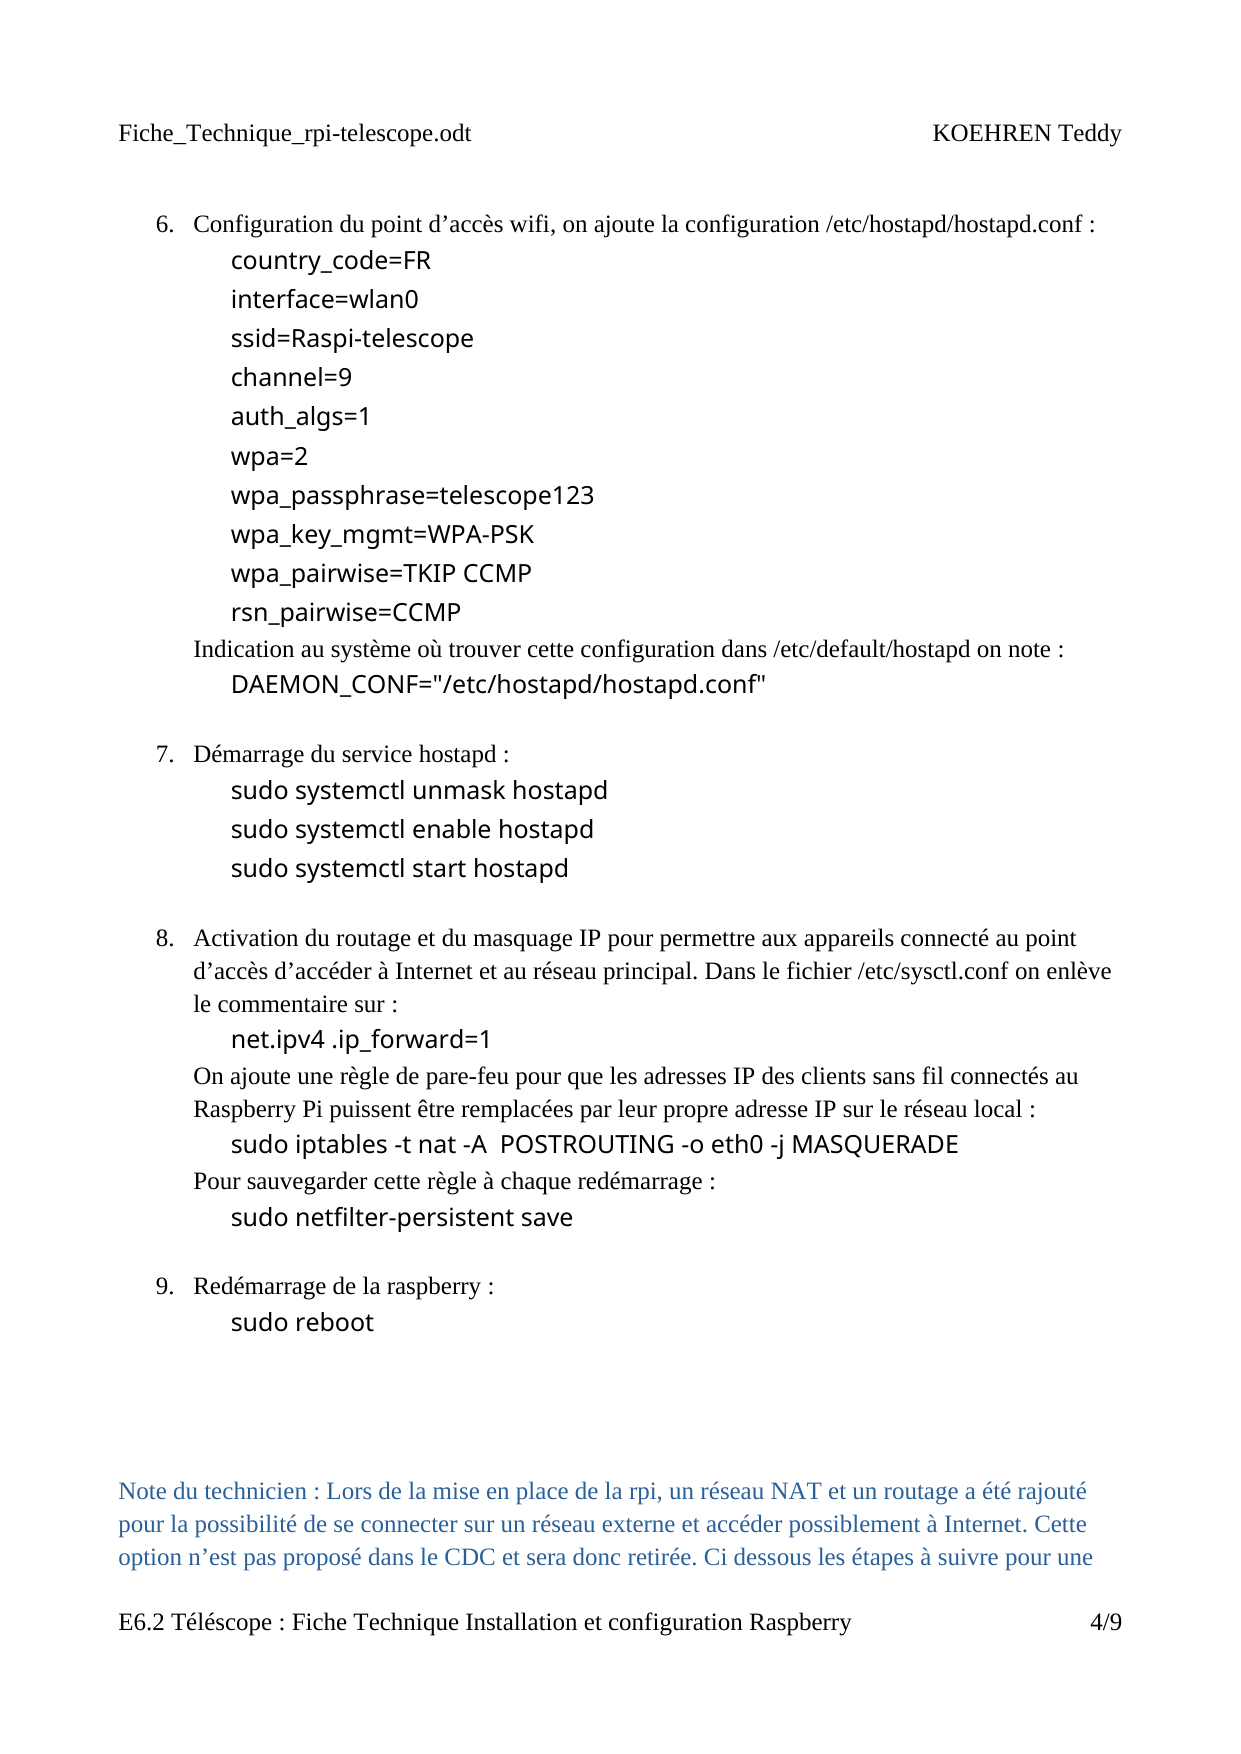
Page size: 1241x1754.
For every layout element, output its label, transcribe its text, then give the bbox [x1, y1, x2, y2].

list DAEMON_CONF="/etc/hostapd/hostapd.conf" [193, 667, 1122, 701]
list wpa_passphrase=telescope123 [193, 477, 1122, 511]
list sudo reboot [193, 1304, 1122, 1338]
list Démarrage du service hostapd : [156, 739, 1122, 768]
list Indication au système où trouver cette configuration dans /etc/default/hostapd on note : [156, 634, 1122, 663]
list country_code=FR [193, 242, 1122, 276]
list auth_algs=1 [193, 399, 1122, 433]
list Redémarrage de la raspberry : [156, 1271, 1122, 1300]
list wpa=2 [193, 438, 1122, 472]
list wpa_key_mgmt=WPA-PSK [193, 517, 1122, 551]
text Note du technicien : Lors de la mise en place de la rpi, un réseau NAT et un routage a été rajouté pour la possibilité de se connecter sur un réseau externe et accéder possiblement à Internet. Cette option n’est pas proposé dans le CDC et sera donc retirée. Ci dessous les étapes à suivre pour une [118, 1476, 1122, 1571]
list Pour sauvegarder cette règle à chaque redémarrage : [156, 1166, 1122, 1195]
list sudo iptables -t nat -A POSTROUTING -o eth0 -j MASQUERADE [193, 1127, 1122, 1161]
list sudo netfilter-persistent save [193, 1199, 1122, 1233]
list rsn_pairwise=CCMP [193, 595, 1122, 629]
list On ajoute une règle de pare-feu pour que les adresses IP des clients sans fil connectés au Raspberry Pi puissent être remplacées par leur propre adresse IP sur le réseau local : [156, 1061, 1122, 1123]
list sudo systemctl start hostapd [193, 851, 1122, 885]
list Configuration du point d’accès wifi, on ajoute la configuration /etc/hostapd/hostapd.conf : [156, 209, 1122, 238]
list Activation du routage et du masquage IP pour permettre aux appareils connecté au point d’accès d’accéder à Internet et au réseau principal. Dans le fichier /etc/sysctl.conf on enlève le commentaire sur : [156, 923, 1122, 1018]
list sudo systemctl enable hostapd [193, 811, 1122, 846]
list wpa_pairwise=TKIP CCMP [193, 556, 1122, 590]
list net.ipv4 .ip_forward=1 [193, 1022, 1122, 1056]
list channel=9 [193, 360, 1122, 394]
list sudo systemctl unmask hostapd [193, 772, 1122, 806]
list ssid=Raspi-telescope [193, 321, 1122, 355]
list interface=wlan0 [193, 282, 1122, 316]
